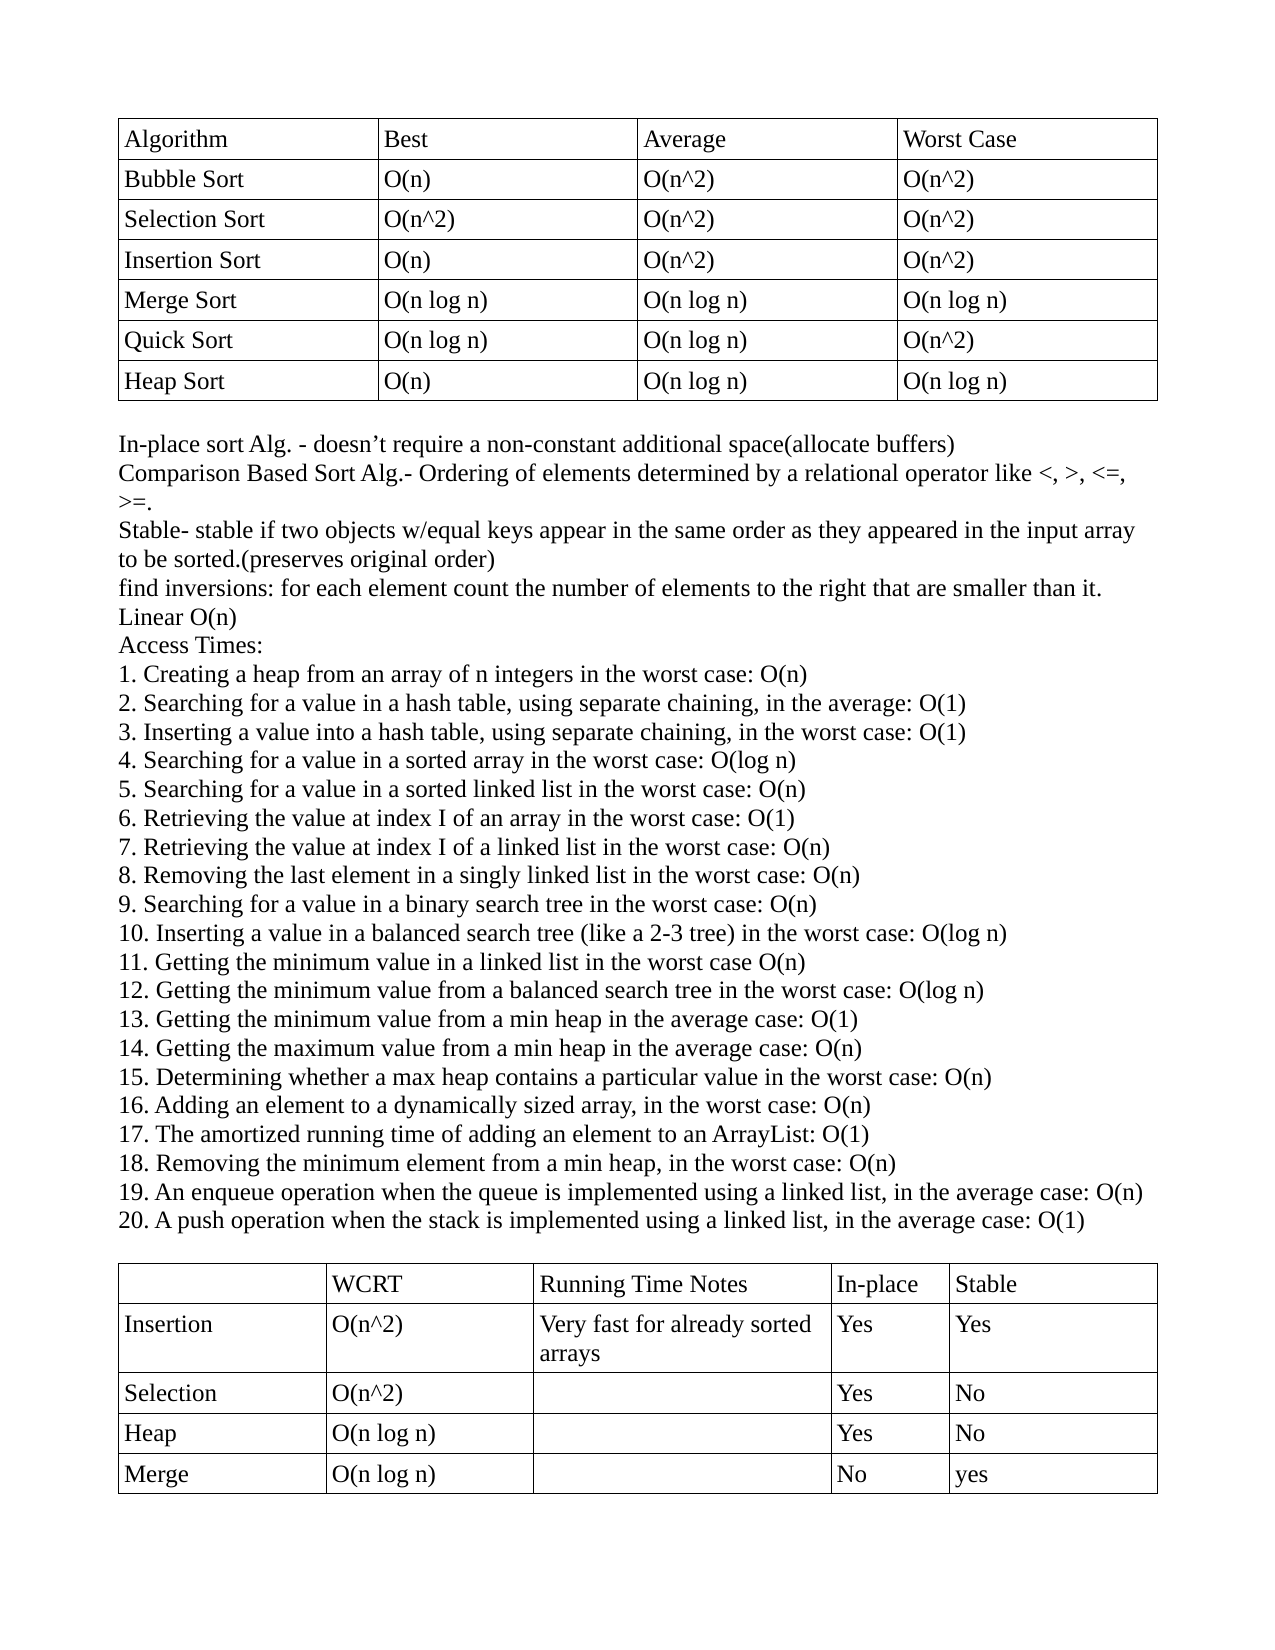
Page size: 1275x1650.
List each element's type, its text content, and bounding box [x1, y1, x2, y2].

text 12. Getting the minimum value from a balanced search tree in the worst case: O(log n) [118, 975, 1157, 1004]
table_cell Insertion [119, 1304, 326, 1372]
text Access Times: [118, 630, 1157, 659]
table_cell Yes [832, 1304, 949, 1372]
table_cell [534, 1373, 831, 1413]
table_cell O(n^2) [898, 321, 1157, 360]
table_cell Very fast for already sorted arrays [534, 1304, 831, 1372]
text Linear O(n) [118, 602, 1157, 630]
text 6. Retrieving the value at index I of an array in the worst case: O(1) [118, 803, 1157, 832]
text 19. An enqueue operation when the queue is implemented using a linked list, in the average case: O(n) [118, 1177, 1157, 1205]
table_cell O(n^2) [638, 240, 897, 279]
table_cell O(n^2) [898, 200, 1157, 239]
text 11. Getting the minimum value in a linked list in the worst case O(n) [118, 947, 1157, 975]
table_cell O(n log n) [638, 321, 897, 360]
table_cell No [950, 1373, 1157, 1413]
table_cell Yes [832, 1414, 949, 1453]
text 18. Removing the minimum element from a min heap, in the worst case: O(n) [118, 1148, 1157, 1177]
table_cell O(n^2) [638, 160, 897, 199]
table_cell Quick Sort [119, 321, 378, 360]
table_cell O(n log n) [638, 280, 897, 320]
table_cell O(n log n) [327, 1454, 533, 1493]
text 2. Searching for a value in a hash table, using separate chaining, in the average: O(1) [118, 688, 1157, 717]
table_cell Selection Sort [119, 200, 378, 239]
text 17. The amortized running time of adding an element to an ArrayList: O(1) [118, 1119, 1157, 1148]
table_cell O(n log n) [898, 280, 1157, 320]
text 5. Searching for a value in a sorted linked list in the worst case: O(n) [118, 774, 1157, 803]
text 8. Removing the last element in a singly linked list in the worst case: O(n) [118, 860, 1157, 889]
table_cell O(n^2) [379, 200, 637, 239]
text 4. Searching for a value in a sorted array in the worst case: O(log n) [118, 745, 1157, 774]
table_cell O(n^2) [327, 1373, 533, 1413]
table_cell Bubble Sort [119, 160, 378, 199]
text 15. Determining whether a max heap contains a particular value in the worst case: O(n) [118, 1062, 1157, 1090]
table_cell O(n log n) [638, 361, 897, 400]
table_cell Heap Sort [119, 361, 378, 400]
text Stable- stable if two objects w/equal keys appear in the same order as they appeared in the input array to be sorted.(preserves original order) [118, 515, 1157, 573]
table_cell O(n^2) [898, 160, 1157, 199]
table_header [119, 1264, 326, 1303]
table_cell O(n) [379, 240, 637, 279]
table_cell O(n) [379, 160, 637, 199]
text find inversions: for each element count the number of elements to the right that are smaller than it. [118, 573, 1157, 602]
table_header Best [379, 119, 637, 158]
text 1. Creating a heap from an array of n integers in the worst case: O(n) [118, 659, 1157, 688]
table_header WCRT [327, 1264, 533, 1303]
text 7. Retrieving the value at index I of a linked list in the worst case: O(n) [118, 832, 1157, 860]
table_cell O(n log n) [898, 361, 1157, 400]
text 16. Adding an element to a dynamically sized array, in the worst case: O(n) [118, 1090, 1157, 1119]
table_header Average [638, 119, 897, 158]
table_cell O(n^2) [638, 200, 897, 239]
text In-place sort Alg. - doesn’t require a non-constant additional space(allocate buffers) [118, 429, 1157, 458]
table_cell No [832, 1454, 949, 1493]
table_header Stable [950, 1264, 1157, 1303]
text 9. Searching for a value in a binary search tree in the worst case: O(n) [118, 889, 1157, 918]
text 13. Getting the minimum value from a min heap in the average case: O(1) [118, 1004, 1157, 1033]
table_header Worst Case [898, 119, 1157, 158]
table_cell O(n log n) [379, 321, 637, 360]
text Comparison Based Sort Alg.- Ordering of elements determined by a relational operator like <, >, <=, >=. [118, 458, 1157, 515]
table_cell Insertion Sort [119, 240, 378, 279]
table_cell O(n) [379, 361, 637, 400]
text 14. Getting the maximum value from a min heap in the average case: O(n) [118, 1033, 1157, 1062]
table_cell yes [950, 1454, 1157, 1493]
table_cell O(n log n) [379, 280, 637, 320]
table_cell Heap [119, 1414, 326, 1453]
table_header Algorithm [119, 119, 378, 158]
table_cell O(n^2) [898, 240, 1157, 279]
table_header In-place [832, 1264, 949, 1303]
table_cell [534, 1454, 831, 1493]
table_cell Merge Sort [119, 280, 378, 320]
text 10. Inserting a value in a balanced search tree (like a 2-3 tree) in the worst case: O(log n) [118, 918, 1157, 947]
table_cell Merge [119, 1454, 326, 1493]
table_cell Yes [950, 1304, 1157, 1372]
table_header Running Time Notes [534, 1264, 831, 1303]
text 3. Inserting a value into a hash table, using separate chaining, in the worst case: O(1) [118, 717, 1157, 745]
table_cell O(n^2) [327, 1304, 533, 1372]
table_cell No [950, 1414, 1157, 1453]
table_cell O(n log n) [327, 1414, 533, 1453]
table_cell Selection [119, 1373, 326, 1413]
text 20. A push operation when the stack is implemented using a linked list, in the average case: O(1) [118, 1205, 1157, 1234]
table_cell [534, 1414, 831, 1453]
table_cell Yes [832, 1373, 949, 1413]
